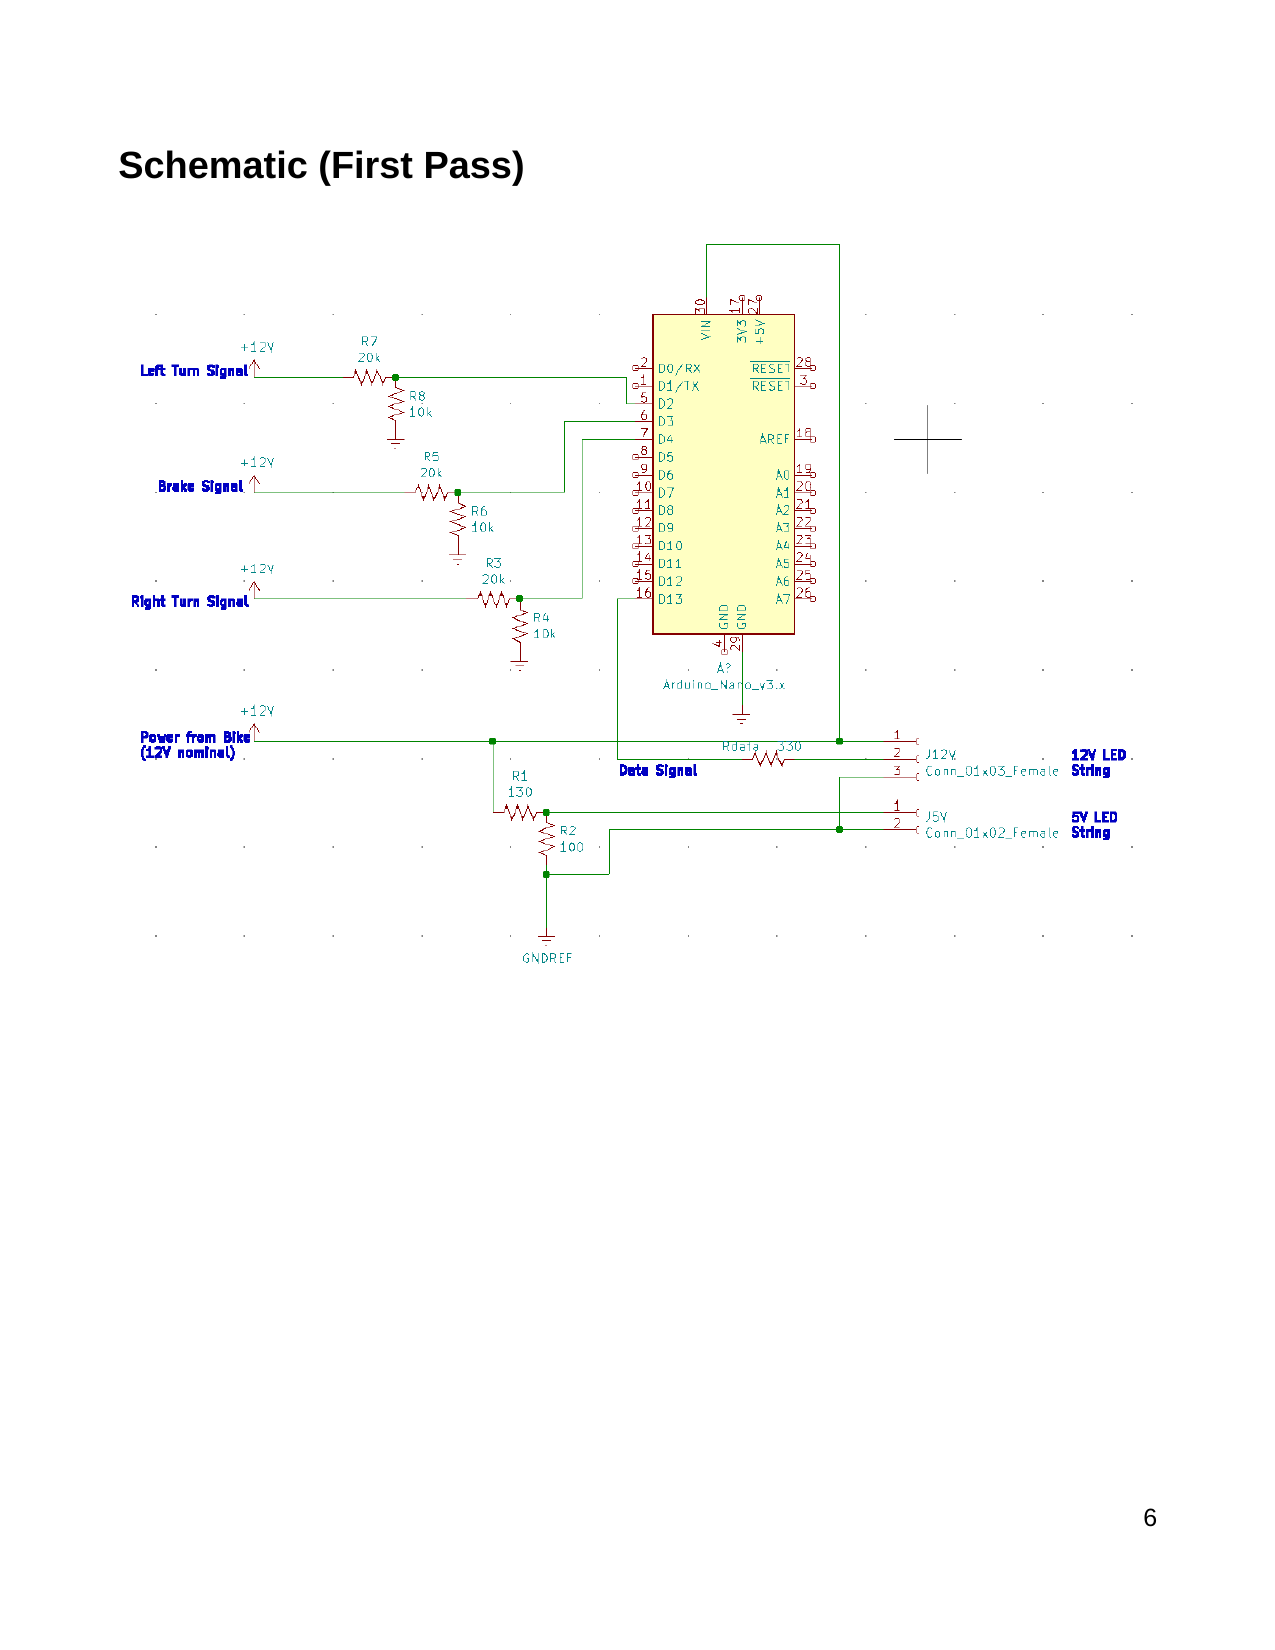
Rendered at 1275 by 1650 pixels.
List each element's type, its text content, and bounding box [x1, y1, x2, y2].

subtitle Schematic (First Pass) [118, 143, 1157, 187]
picture [110, 237, 1150, 973]
